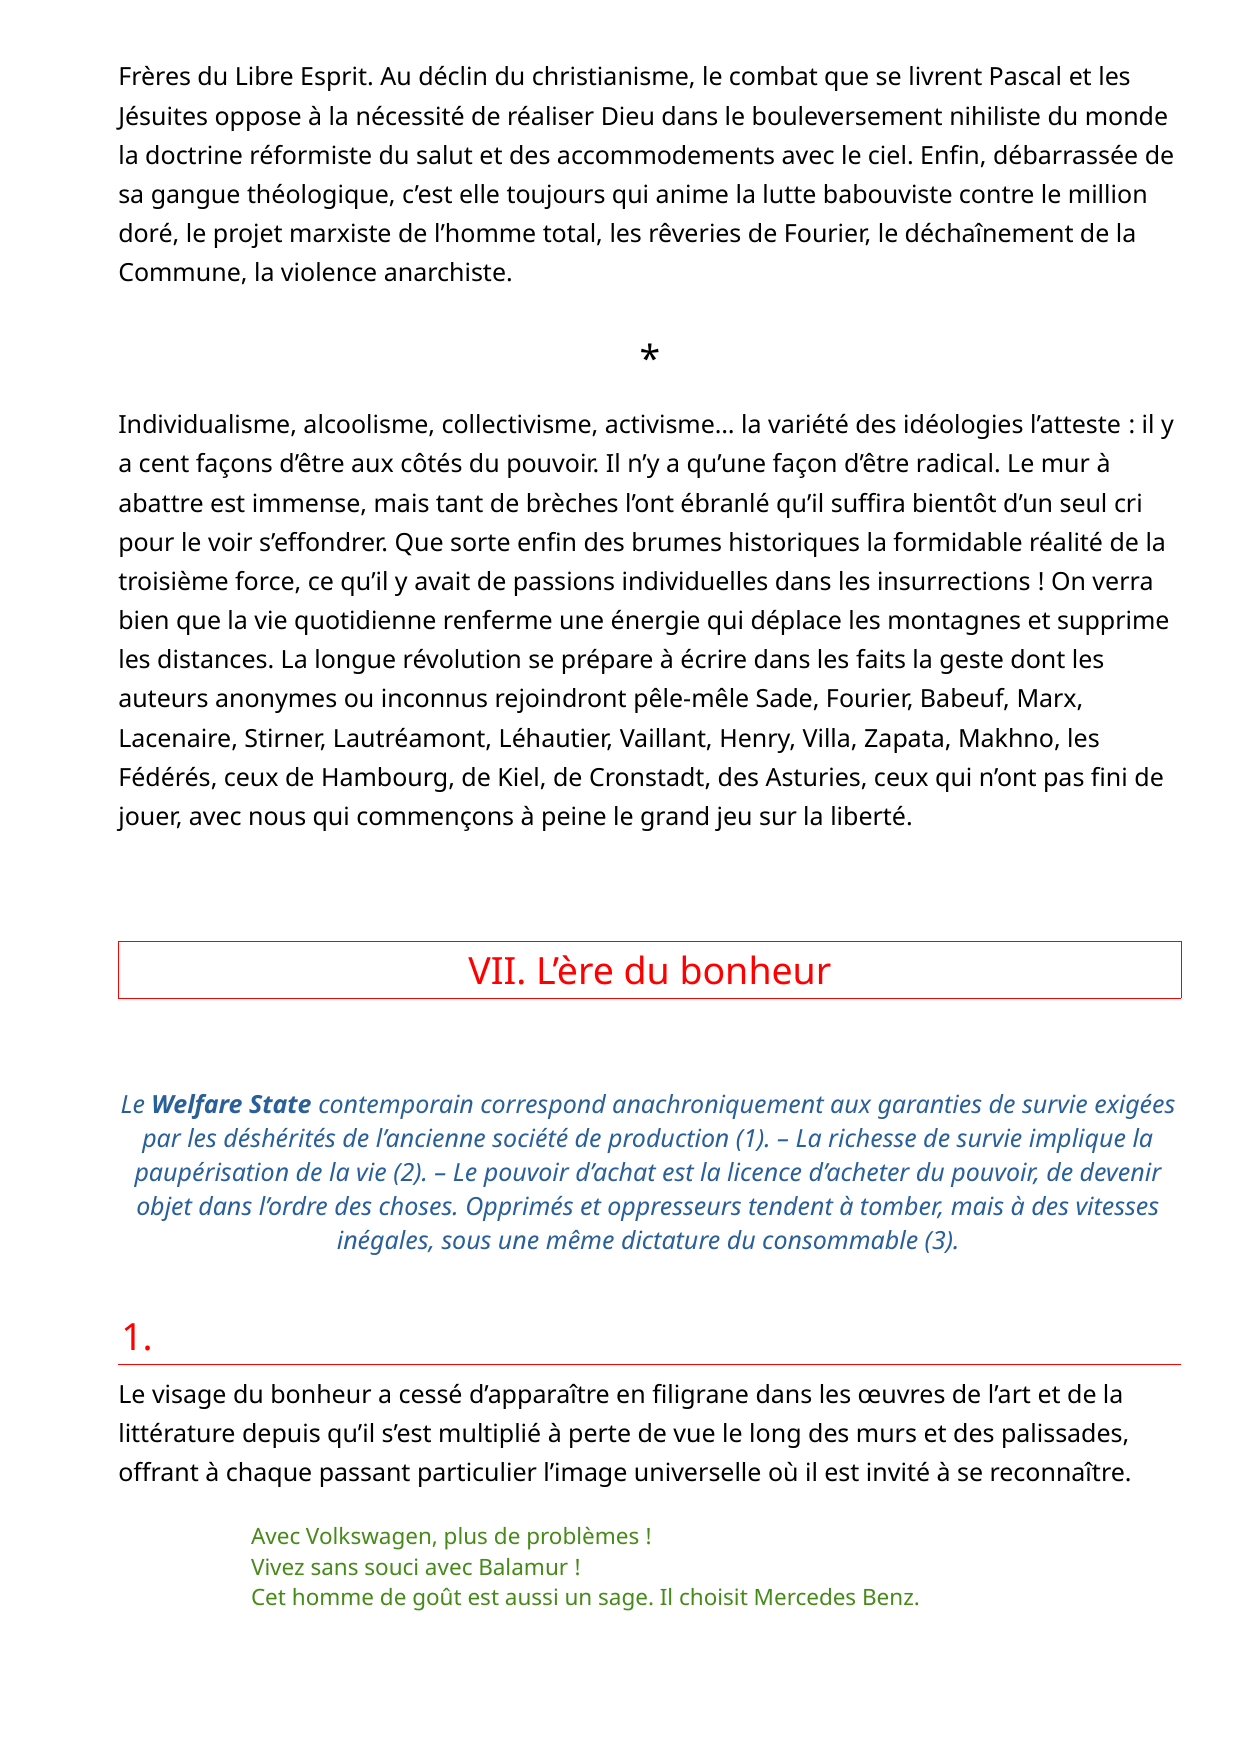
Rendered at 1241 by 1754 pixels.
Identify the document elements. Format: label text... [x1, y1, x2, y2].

text Le Welfare State contemporain correspond anachroniquement aux garanties de survie exigées par les déshérités de l’ancienne société de production (1). – La richesse de survie implique la paupérisation de la vie (2). – Le pouvoir d’achat est la licence d’acheter du pouvoir, de devenir objet dans l’ordre des choses. Opprimés et oppresseurs tendent à tomber, mais à des vitesses inégales, sous une même dictature du consommable (3). [118, 1087, 1181, 1257]
text Le visage du bonheur a cessé d’apparaître en filigrane dans les œuvres de l’art et de la littérature depuis qu’il s’est multiplié à perte de vue le long des murs et des palissades, offrant à chaque passant particulier l’image universelle où il est invité à se reconnaître. [118, 1377, 1181, 1489]
subtitle 1. [118, 1307, 1181, 1364]
list Avec Volkswagen, plus de problèmes ! Vivez sans souci avec Balamur ! Cet homme de goût est aussi un sage. Il choisit Mercedes Benz. [221, 1521, 1181, 1612]
text Frères du Libre Esprit. Au déclin du christianisme, le combat que se livrent Pascal et les Jésuites oppose à la nécessité de réaliser Dieu dans le bouleversement nihiliste du monde la doctrine réformiste du salut et des accommodements avec le ciel. Enfin, débarrassée de sa gangue théologique, c’est elle toujours qui anime la lutte babouviste contre le million doré, le projet marxiste de l’homme total, les rêveries de Fourier, le déchaînement de la Commune, la violence anarchiste. [118, 59, 1181, 289]
text Individualisme, alcoolisme, collectivisme, activisme… la variété des idéologies l’atteste : il y a cent façons d’être aux côtés du pouvoir. Il n’y a qu’une façon d’être radical. Le mur à abattre est immense, mais tant de brèches l’ont ébranlé qu’il suffira bientôt d’un seul cri pour le voir s’effondrer. Que sorte enfin des brumes historiques la formidable réalité de la troisième force, ce qu’il y avait de passions individuelles dans les insurrections ! On verra bien que la vie quotidienne renferme une énergie qui déplace les montagnes et supprime les distances. La longue révolution se prépare à écrire dans les faits la geste dont les auteurs anonymes ou inconnus rejoindront pêle-mêle Sade, Fourier, Babeuf, Marx, Lacenaire, Stirner, Lautréamont, Léhautier, Vaillant, Henry, Villa, Zapata, Makhno, les Fédérés, ceux de Hambourg, de Kiel, de Cronstadt, des Asturies, ceux qui n’ont pas fini de jouer, avec nous qui commençons à peine le grand jeu sur la liberté. [118, 407, 1181, 833]
subtitle VII. L’ère du bonheur [119, 942, 1181, 998]
text * [118, 332, 1181, 383]
